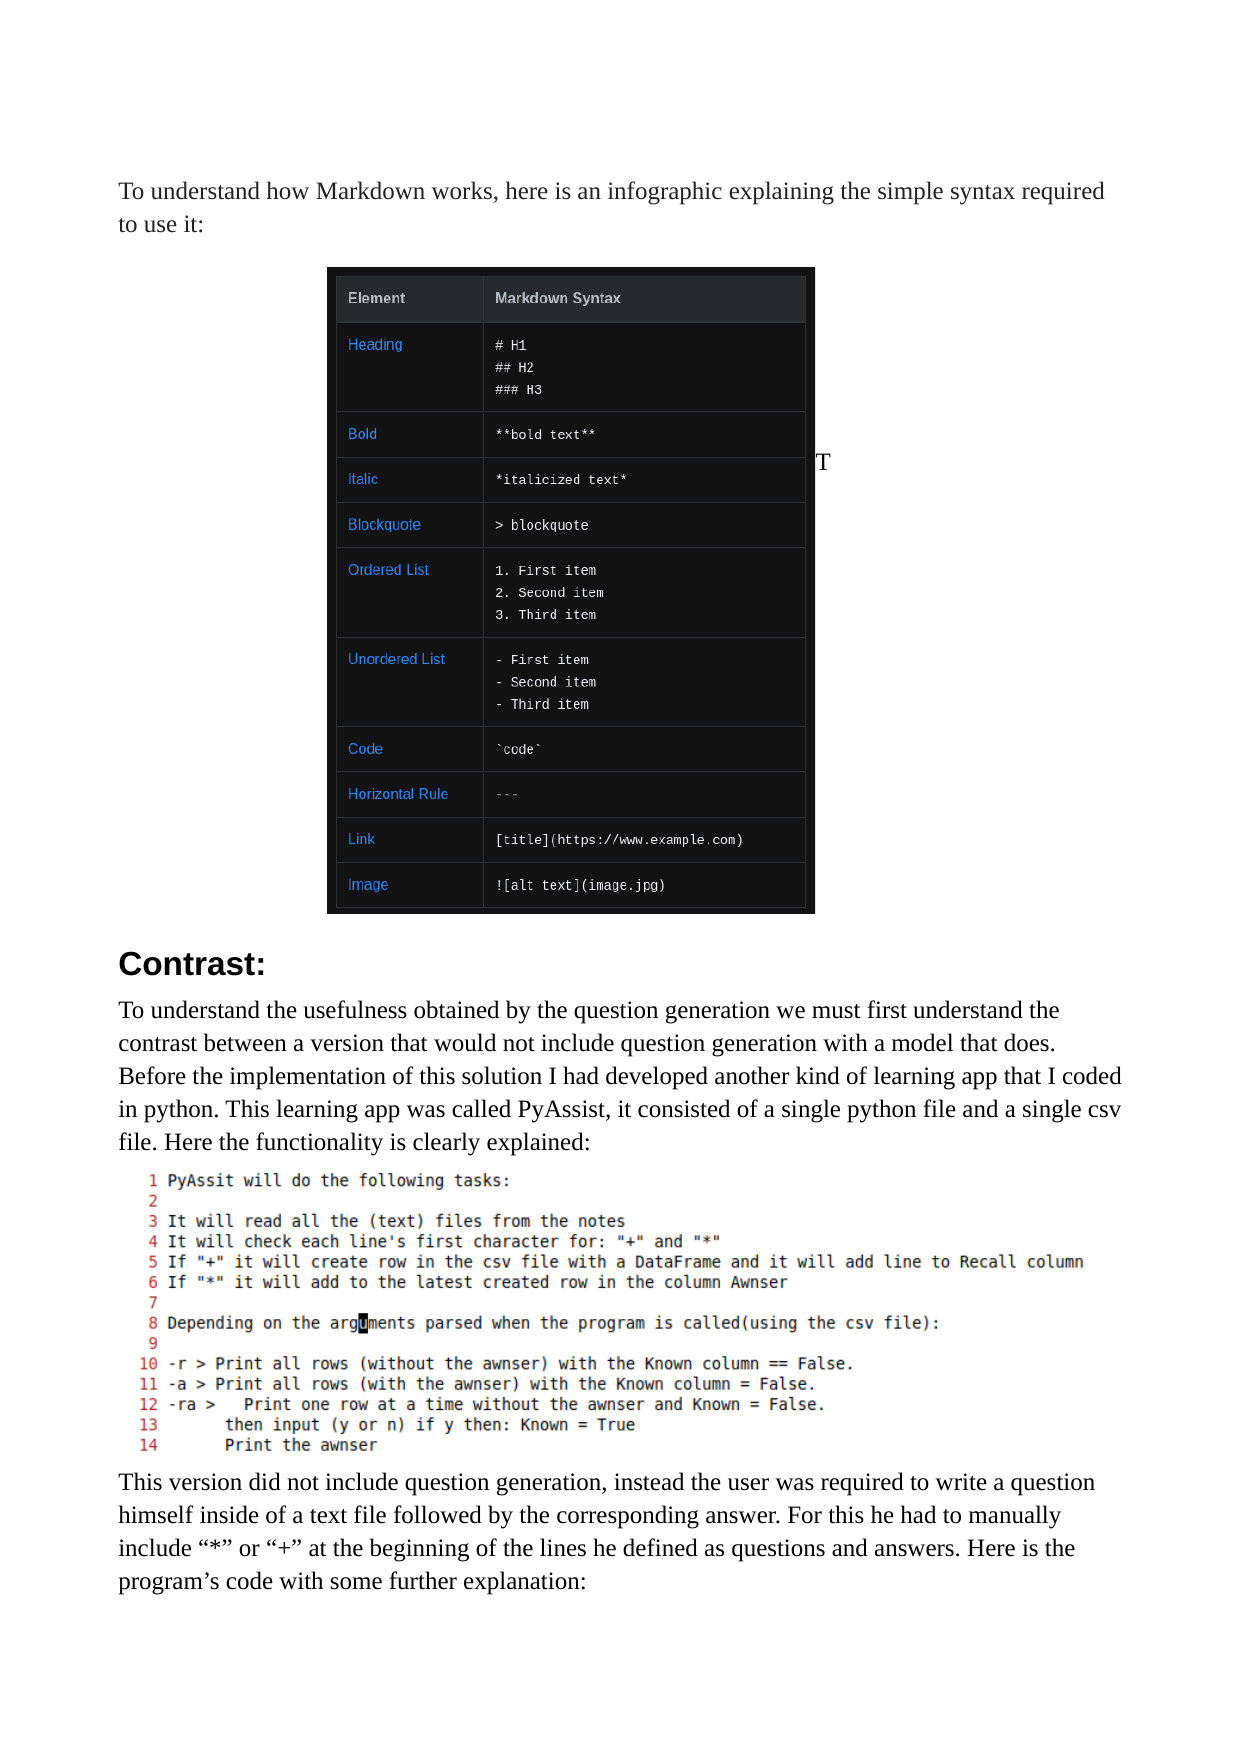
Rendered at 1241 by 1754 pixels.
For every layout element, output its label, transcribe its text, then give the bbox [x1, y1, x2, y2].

picture [327, 267, 816, 914]
text This version did not include question generation, instead the user was required to write a question himself inside of a text file followed by the corresponding answer. For this he had to manually include “*” or “+” at the beginning of the lines he defined as questions and answers. Here is the program’s code with some further explanation: [118, 1175, 1122, 1594]
picture [135, 1173, 1103, 1454]
text To understand the usefulness obtained by the question generation we must first understand the contrast between a version that would not include question generation with a model that does. Before the implementation of this solution I had developed another kind of learning app that I coded in python. This learning app was called PyAssist, it consisted of a single python file and a single csv file. Here the functionality is clearly explained: [118, 995, 1122, 1156]
subtitle Contrast: [118, 944, 1122, 983]
text [118, 447, 327, 476]
text T [816, 447, 1122, 476]
text To understand how Markdown works, here is an infographic explaining the simple syntax required to use it: [118, 176, 1122, 238]
